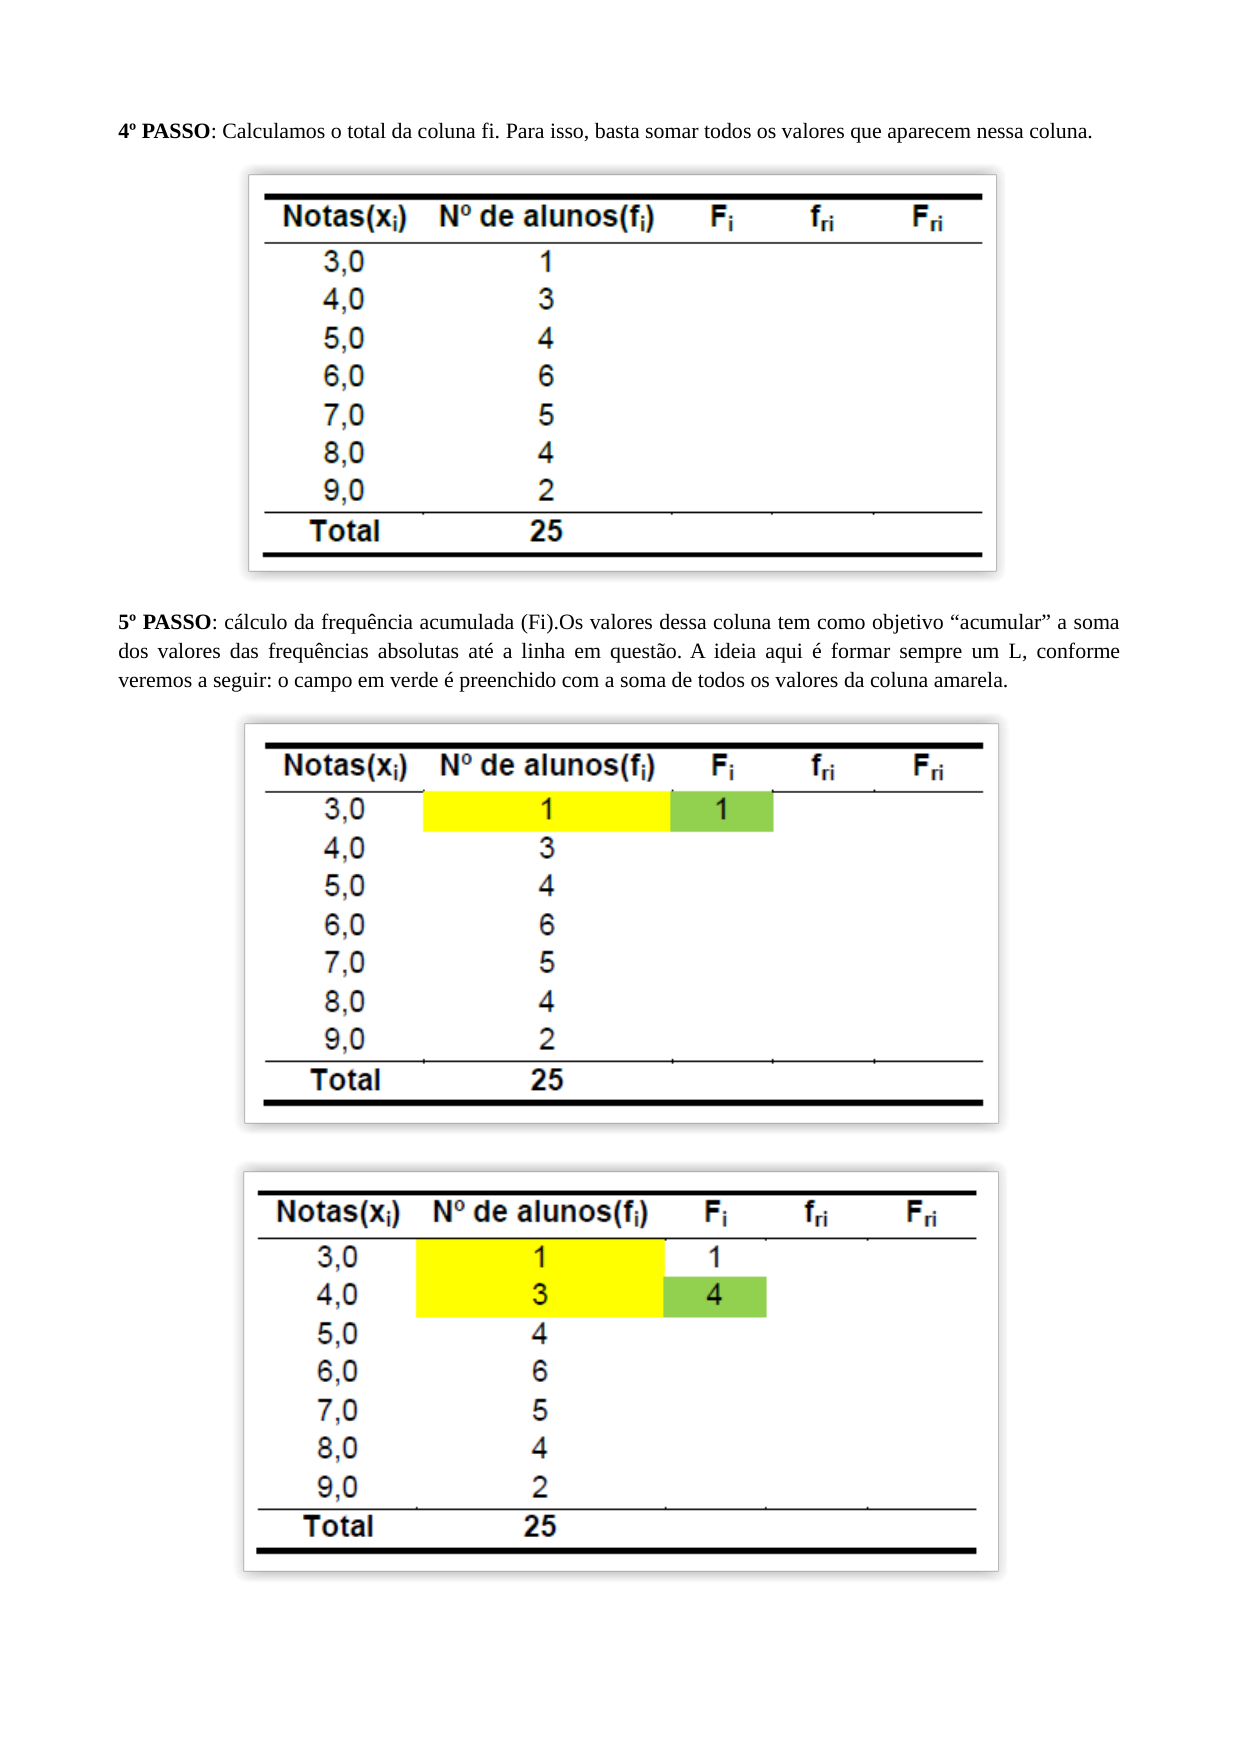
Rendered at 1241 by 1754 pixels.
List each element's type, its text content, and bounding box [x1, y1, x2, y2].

text 5º PASSO: cálculo da frequência acumulada (Fi).Os valores dessa coluna tem como objetivo “acumular” a soma dos valores das frequências absolutas até a linha em questão. A ideia aqui é formar sempre um L, conforme veremos a seguir: o campo em verde é preenchido com a soma de todos os valores da coluna amarela. [118, 609, 1122, 692]
text 4º PASSO: Calculamos o total da coluna fi. Para isso, basta somar todos os valores que aparecem nessa coluna. [118, 118, 1122, 143]
picture [235, 161, 1006, 584]
picture [230, 1159, 1008, 1584]
picture [231, 710, 1010, 1136]
